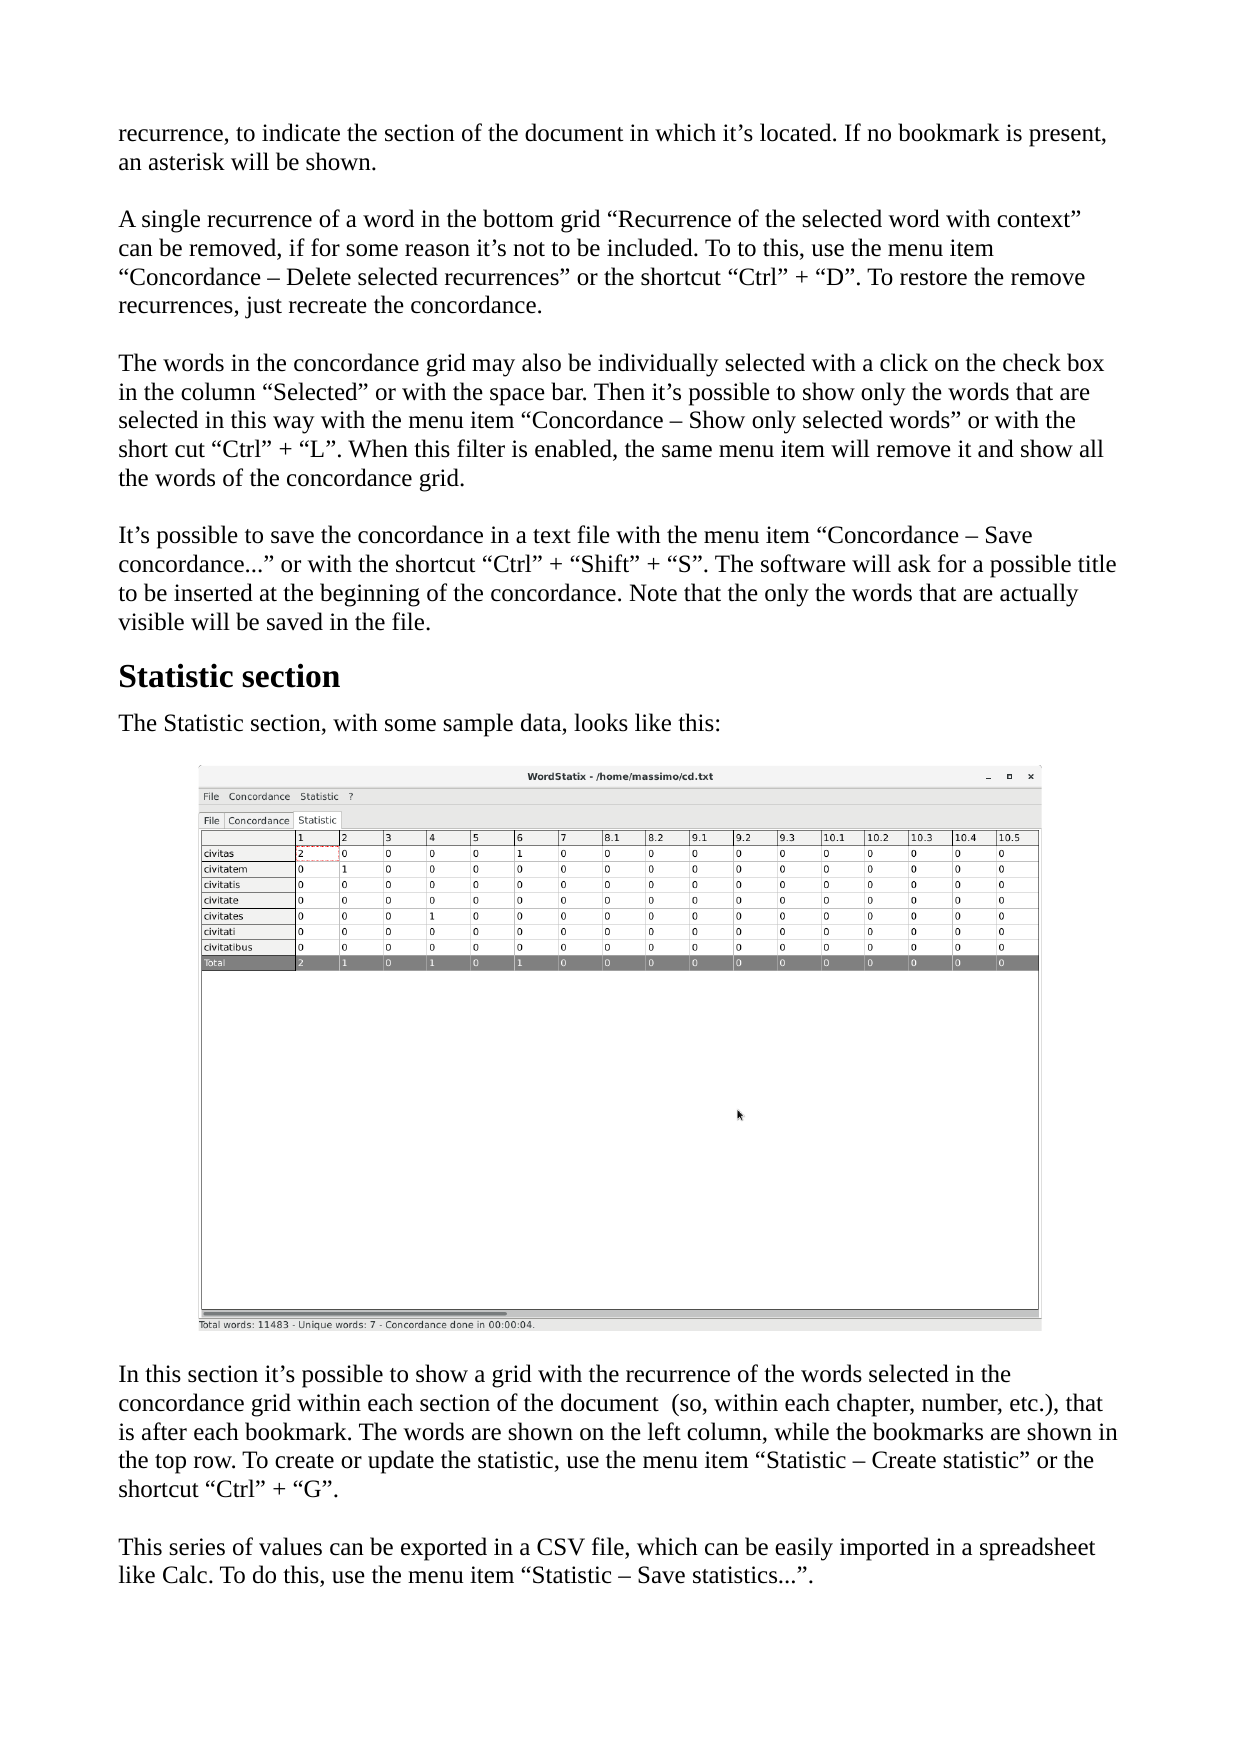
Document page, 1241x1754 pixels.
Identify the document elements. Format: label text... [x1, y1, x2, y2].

text recurrence, to indicate the section of the document in which it’s located. If no bookmark is present, an asterisk will be shown. [118, 118, 1122, 176]
text This series of values can be exported in a CSV file, which can be easily imported in a spreadsheet like Calc. To do this, use the menu item “Statistic – Save statistics...”. [118, 1532, 1122, 1589]
text The words in the concordance grid may also be individually selected with a click on the check box in the column “Selected” or with the space bar. Then it’s possible to show only the words that are selected in this way with the menu item “Concordance – Show only selected words” or with the short cut “Ctrl” + “L”. When this filter is enabled, the same menu item will remove it and show all the words of the concordance grid. [118, 348, 1122, 492]
text The Statistic section, with some sample data, looks like this: [118, 708, 1122, 736]
text In this section it’s possible to show a grid with the recurrence of the words selected in the concordance grid within each section of the document (so, within each chapter, number, etc.), that is after each bookmark. The words are shown on the left column, while the bookmarks are shown in the top row. To create or update the statistic, use the menu item “Statistic – Create statistic” or the shortcut “Ctrl” + “G”. [118, 1359, 1122, 1503]
picture [198, 765, 1042, 1331]
text A single recurrence of a word in the bottom grid “Recurrence of the selected word with context” can be removed, if for some reason it’s not to be included. To to this, use the menu item “Concordance – Delete selected recurrences” or the shortcut “Ctrl” + “D”. To restore the remove recurrences, just recreate the concordance. [118, 204, 1122, 319]
text It’s possible to save the concordance in a text file with the menu item “Concordance – Save concordance...” or with the shortcut “Ctrl” + “Shift” + “S”. The software will ask for a possible title to be inserted at the beginning of the concordance. Note that the only the words that are actually visible will be saved in the file. [118, 521, 1122, 636]
subtitle Statistic section [118, 656, 1122, 695]
